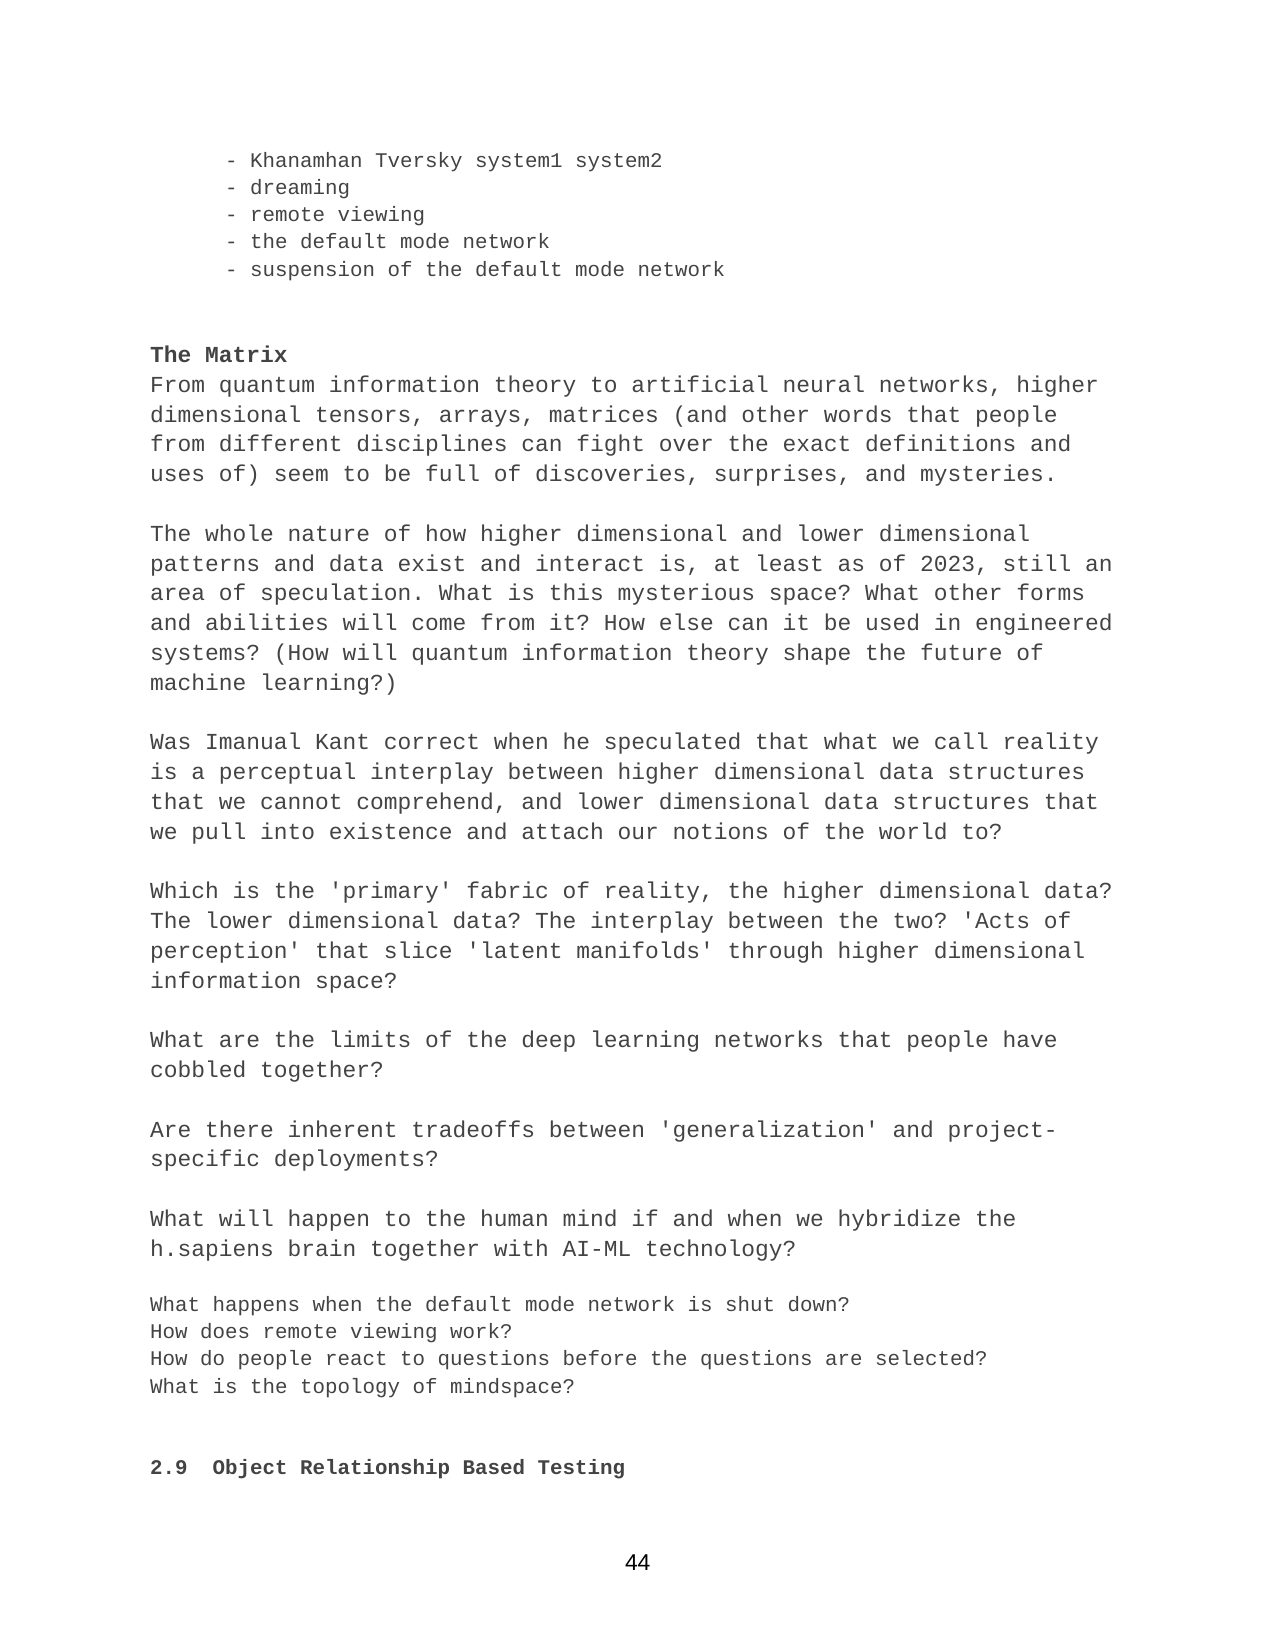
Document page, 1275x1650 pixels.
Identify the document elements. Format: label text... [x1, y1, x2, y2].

text - remote viewing [150, 204, 1125, 228]
text - suspension of the default mode network [150, 259, 1125, 282]
text Are there inherent tradeoffs between 'generalization' and project-specific deployments? [150, 1118, 1125, 1174]
text The whole nature of how higher dimensional and lower dimensional patterns and data exist and interact is, at least as of 2023, still an area of speculation. What is this mysterious space? What other forms and abilities will come from it? How else can it be used in engineered systems? (How will quantum information theory shape the future of machine learning?) [150, 522, 1125, 697]
text - dreaming [150, 177, 1125, 201]
text How do people react to questions before the questions are selected? [150, 1348, 1125, 1372]
text From quantum information theory to artificial neural networks, higher dimensional tensors, arrays, matrices (and other words that people from different disciplines can fight over the exact definitions and uses of) seem to be full of discoveries, surprises, and mysteries. [150, 373, 1125, 488]
text Which is the 'primary' fabric of reality, the higher dimensional data? The lower dimensional data? The interplay between the two? 'Acts of perception' that slice 'latent manifolds' through higher dimensional information space? [150, 879, 1125, 995]
text What happens when the default mode network is shut down? [150, 1294, 1125, 1318]
text - Khanamhan Tversky system1 system2 [150, 150, 1125, 174]
text What are the limits of the deep learning networks that people have cobbled together? [150, 1028, 1125, 1084]
text What is the topology of mindspace? [150, 1376, 1125, 1399]
text What will happen to the human mind if and when we hybridize the h.sapiens brain together with AI-ML technology? [150, 1207, 1125, 1263]
text Was Imanual Kant correct when he speculated that what we call reality is a perceptual interplay between higher dimensional data structures that we cannot comprehend, and lower dimensional data structures that we pull into existence and attach our notions of the world to? [150, 731, 1125, 846]
text - the default mode network [150, 232, 1125, 255]
text The Matrix [150, 343, 1125, 369]
text 2.9 Object Relationship Based Testing [150, 1457, 1125, 1481]
text How does remote viewing work? [150, 1321, 1125, 1345]
